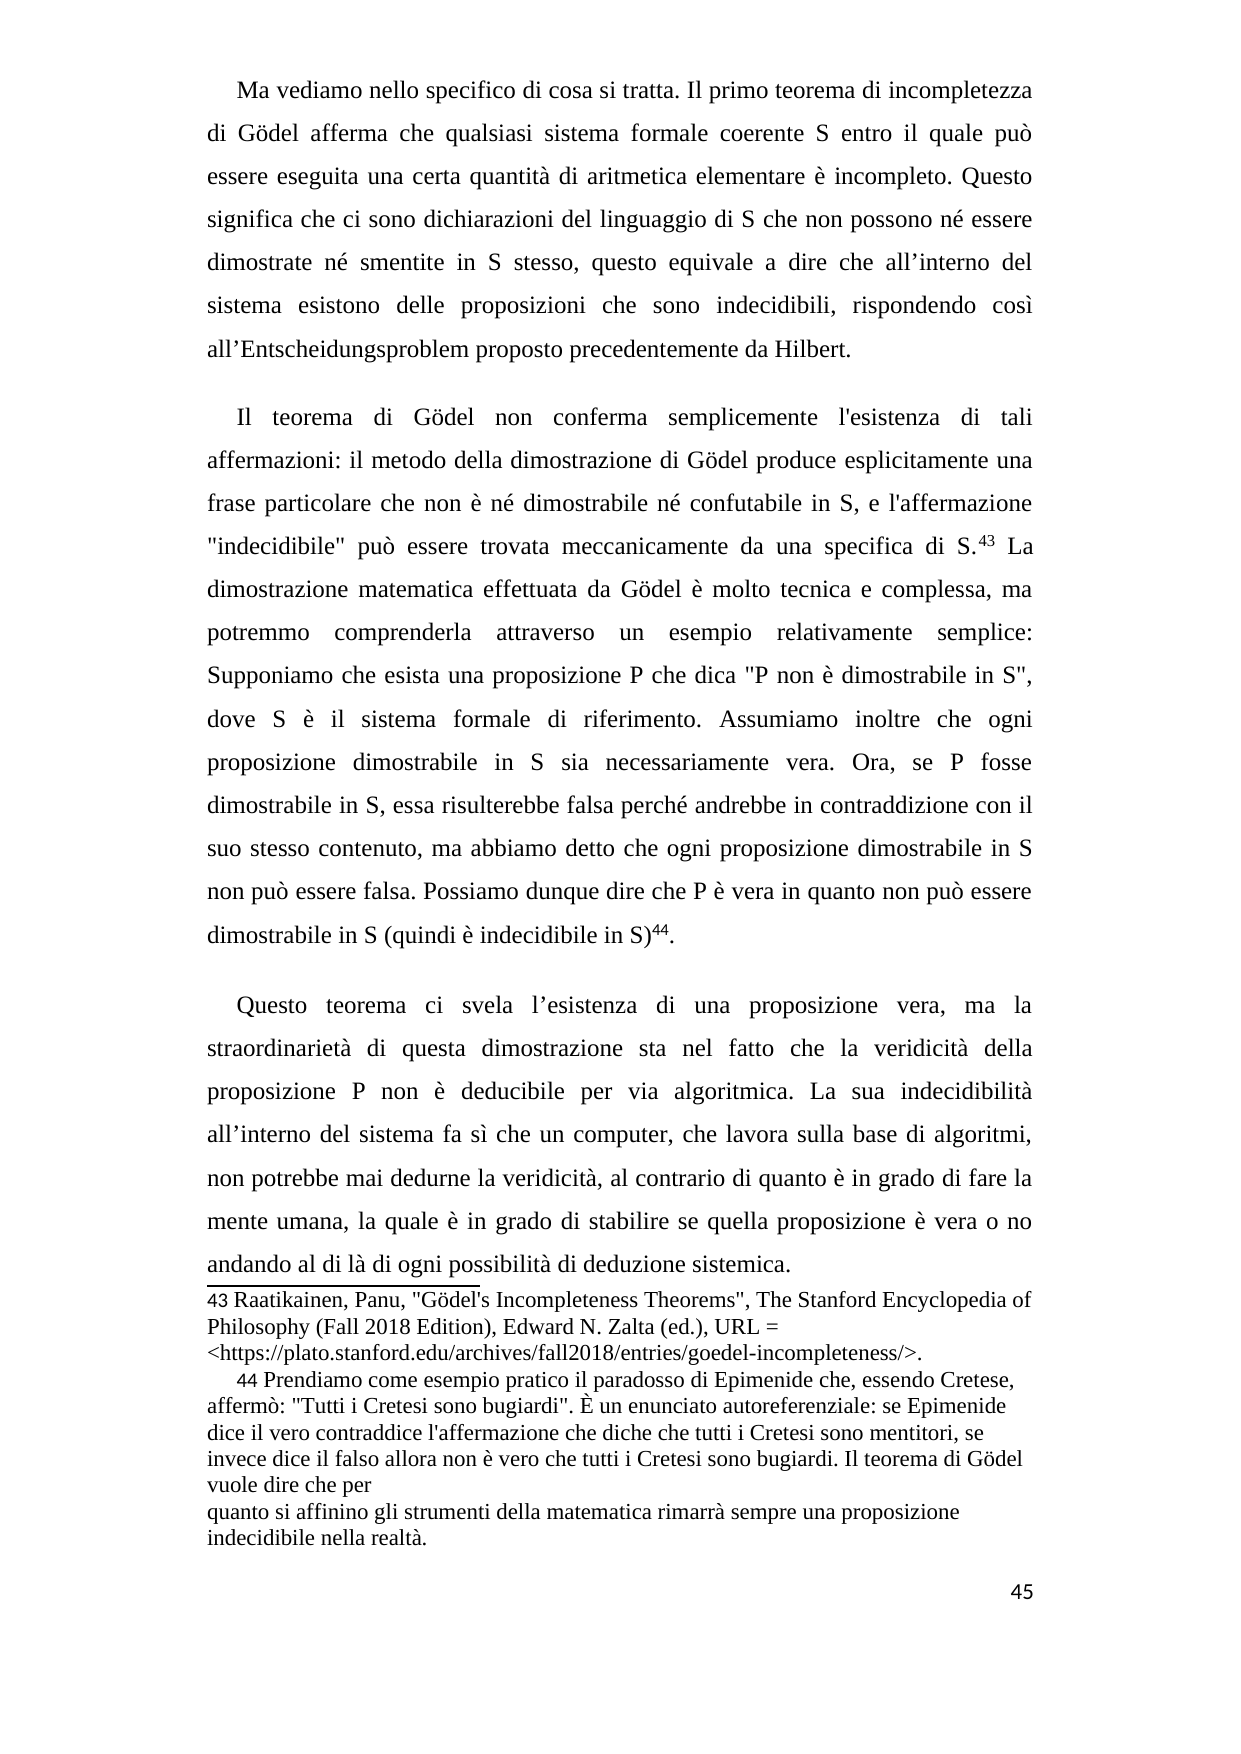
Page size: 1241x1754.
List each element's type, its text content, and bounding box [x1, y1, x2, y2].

text Raatikainen, Panu, "Gödel's Incompleteness Theorems", The Stanford Encyclopedia of Philosophy (Fall 2018 Edition), Edward N. Zalta (ed.), URL = <https://plato.stanford.edu/archives/fall2018/entries/goedel-incompleteness/>. [207, 1286, 1033, 1366]
text Prendiamo come esempio pratico il paradosso di Epimenide che, essendo Cretese, affermò: "Tutti i Cretesi sono bugiardi". È un enunciato autoreferenziale: se Epimenide dice il vero contraddice l'affermazione che diche che tutti i Cretesi sono mentitori, se invece dice il falso allora non è vero che tutti i Cretesi sono bugiardi. Il teorema di Gödel vuole dire che per quanto si affinino gli strumenti della matematica rimarrà sempre una proposizione indecidibile nella realtà. [207, 1366, 1033, 1550]
text Ma vediamo nello specifico di cosa si tratta. Il primo teorema di incompletezza di Gödel afferma che qualsiasi sistema formale coerente S entro il quale può essere eseguita una certa quantità di aritmetica elementare è incompleto. Questo significa che ci sono dichiarazioni del linguaggio di S che non possono né essere dimostrate né smentite in S stesso, questo equivale a dire che all’interno del sistema esistono delle proposizioni che sono indecidibili, rispondendo così all’Entscheidungsproblem proposto precedentemente da Hilbert. [207, 75, 1033, 362]
text Questo teorema ci svela l’esistenza di una proposizione vera, ma la straordinarietà di questa dimostrazione sta nel fatto che la veridicità della proposizione P non è deducibile per via algoritmica. La sua indecidibilità all’interno del sistema fa sì che un computer, che lavora sulla base di algoritmi, non potrebbe mai dedurne la veridicità, al contrario di quanto è in grado di fare la mente umana, la quale è in grado di stabilire se quella proposizione è vera o no andando al di là di ogni possibilità di deduzione sistemica. [207, 990, 1033, 1278]
text Il teorema di Gödel non conferma semplicemente l'esistenza di tali affermazioni: il metodo della dimostrazione di Gödel produce esplicitamente una frase particolare che non è né dimostrabile né confutabile in S, e l'affermazione "indecidibile" può essere trovata meccanicamente da una specifica di S. La dimostrazione matematica effettuata da Gödel è molto tecnica e complessa, ma potremmo comprenderla attraverso un esempio relativamente semplice: Supponiamo che esista una proposizione P che dica "P non è dimostrabile in S", dove S è il sistema formale di riferimento. Assumiamo inoltre che ogni proposizione dimostrabile in S sia necessariamente vera. Ora, se P fosse dimostrabile in S, essa risulterebbe falsa perché andrebbe in contraddizione con il suo stesso contenuto, ma abbiamo detto che ogni proposizione dimostrabile in S non può essere falsa. Possiamo dunque dire che P è vera in quanto non può essere dimostrabile in S (quindi è indecidibile in S). [207, 402, 1033, 950]
